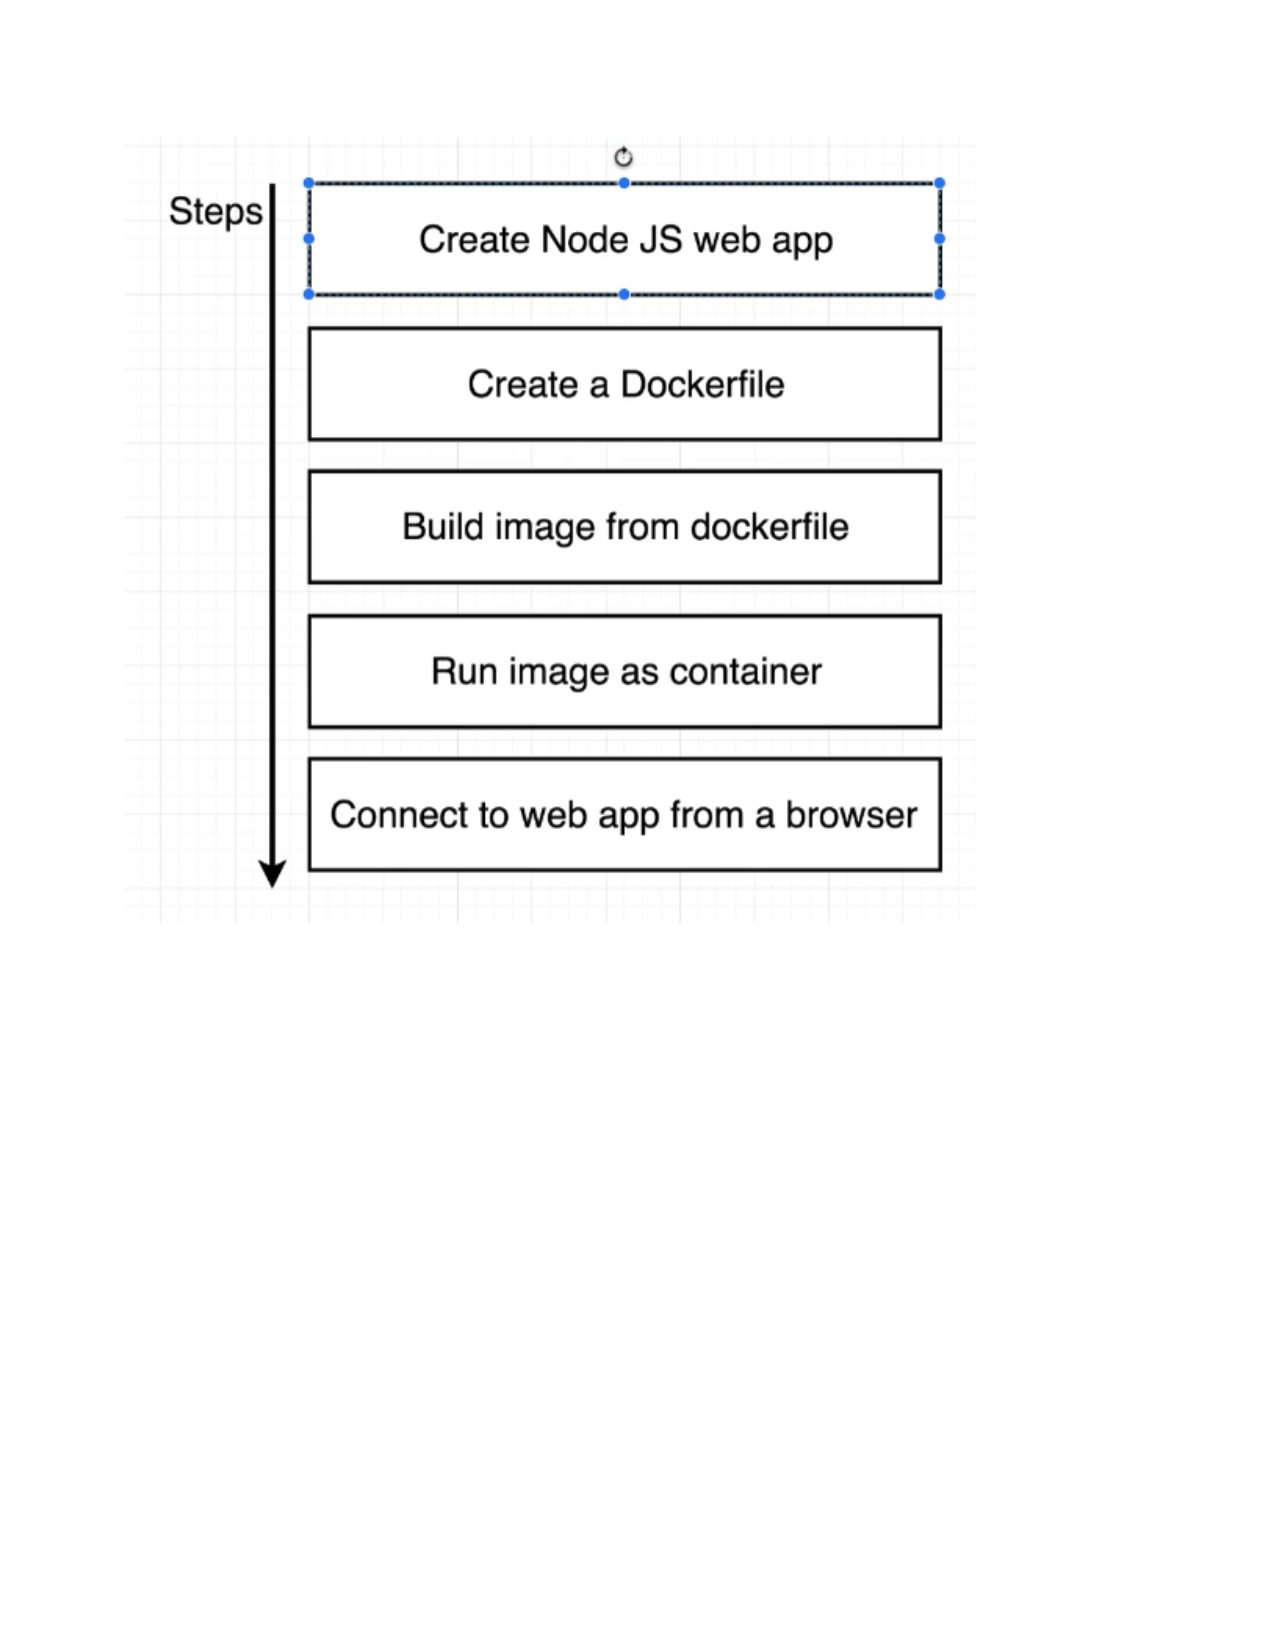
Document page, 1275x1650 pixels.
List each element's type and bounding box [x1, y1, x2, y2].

picture [124, 137, 977, 923]
